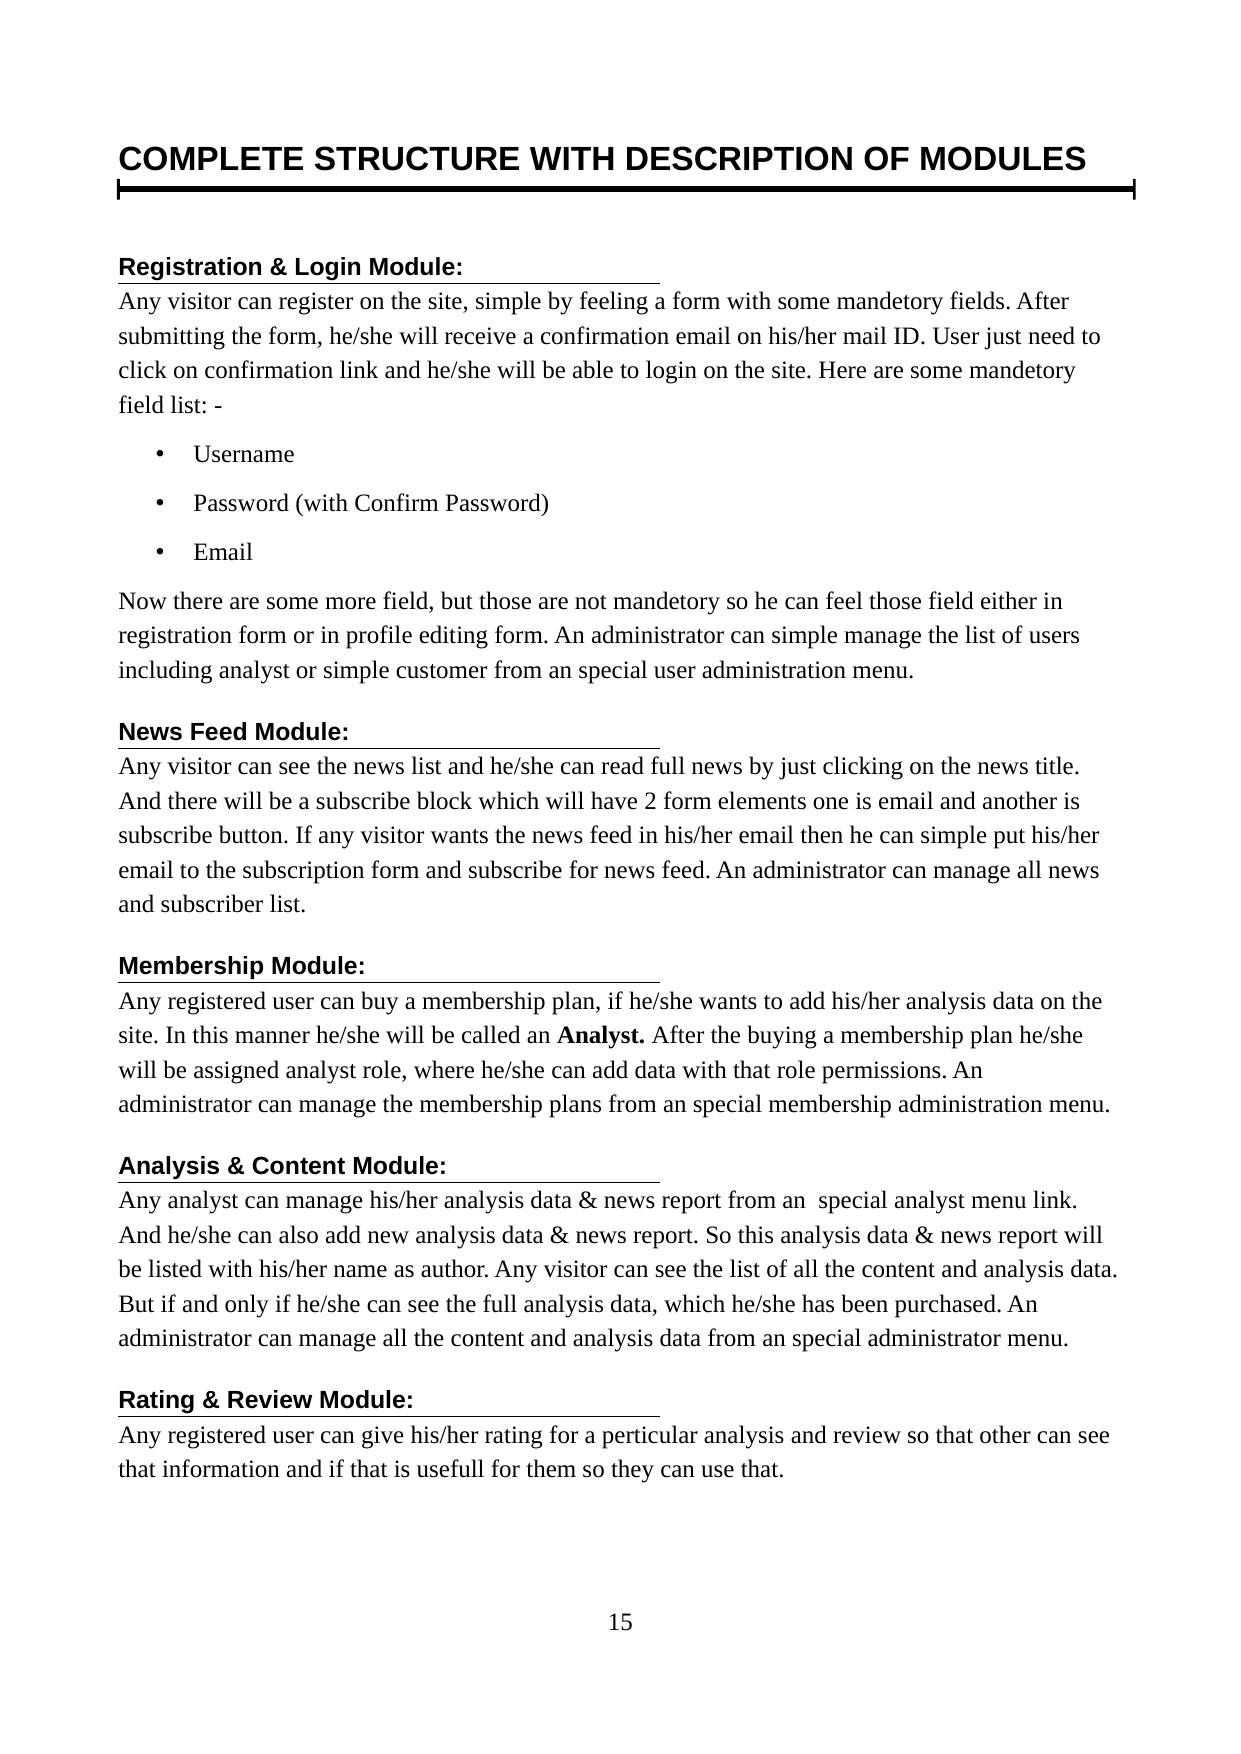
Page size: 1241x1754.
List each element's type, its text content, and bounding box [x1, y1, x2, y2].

list Username [156, 439, 1122, 468]
list Password (with Confirm Password) [156, 488, 1122, 517]
text Any analyst can manage his/her analysis data & news report from an special analyst menu link. And he/she can also add new analysis data & news report. So this analysis data & news report will be listed with his/her name as author. Any visitor can see the list of all the content and analysis data. But if and only if he/she can see the full analysis data, which he/she has been purchased. An administrator can manage all the content and analysis data from an special administrator menu. [118, 1186, 1122, 1352]
subtitle Membership Module: [118, 951, 1122, 979]
text Any registered user can give his/her rating for a perticular analysis and review so that other can see that information and if that is usefull for them so they can use that. [118, 1420, 1122, 1483]
subtitle Rating & Review Module: [118, 1385, 1122, 1413]
list Email [156, 537, 1122, 566]
text Now there are some more field, but those are not mandetory so he can feel those field either in registration form or in profile editing form. An administrator can simple manage the list of users including analyst or simple customer from an special user administration menu. [118, 586, 1122, 684]
subtitle News Feed Module: [118, 717, 1122, 745]
text Any registered user can buy a membership plan, if he/she wants to add his/her analysis data on the site. In this manner he/she will be called an Analyst. After the buying a membership plan he/she will be assigned analyst role, where he/she can add data with that role permissions. An administrator can manage the membership plans from an special membership administration menu. [118, 986, 1122, 1118]
subtitle Registration & Login Module: [118, 252, 1122, 280]
subtitle COMPLETE STRUCTURE WITH DESCRIPTION OF MODULES [118, 139, 1122, 178]
text Any visitor can register on the site, simple by feeling a form with some mandetory fields. After submitting the form, he/she will receive a confirmation email on his/her mail ID. User just need to click on confirmation link and he/she will be able to login on the site. Here are some mandetory field list: - [118, 286, 1122, 419]
subtitle Analysis & Content Module: [118, 1151, 1122, 1179]
text Any visitor can see the news list and he/she can read full news by just clicking on the news title. And there will be a subscribe block which will have 2 form elements one is email and another is subscribe button. If any visitor wants the news feed in his/her email then he can simple put his/her email to the subscription form and subscribe for news feed. An administrator can manage all news and subscriber list. [118, 751, 1122, 918]
